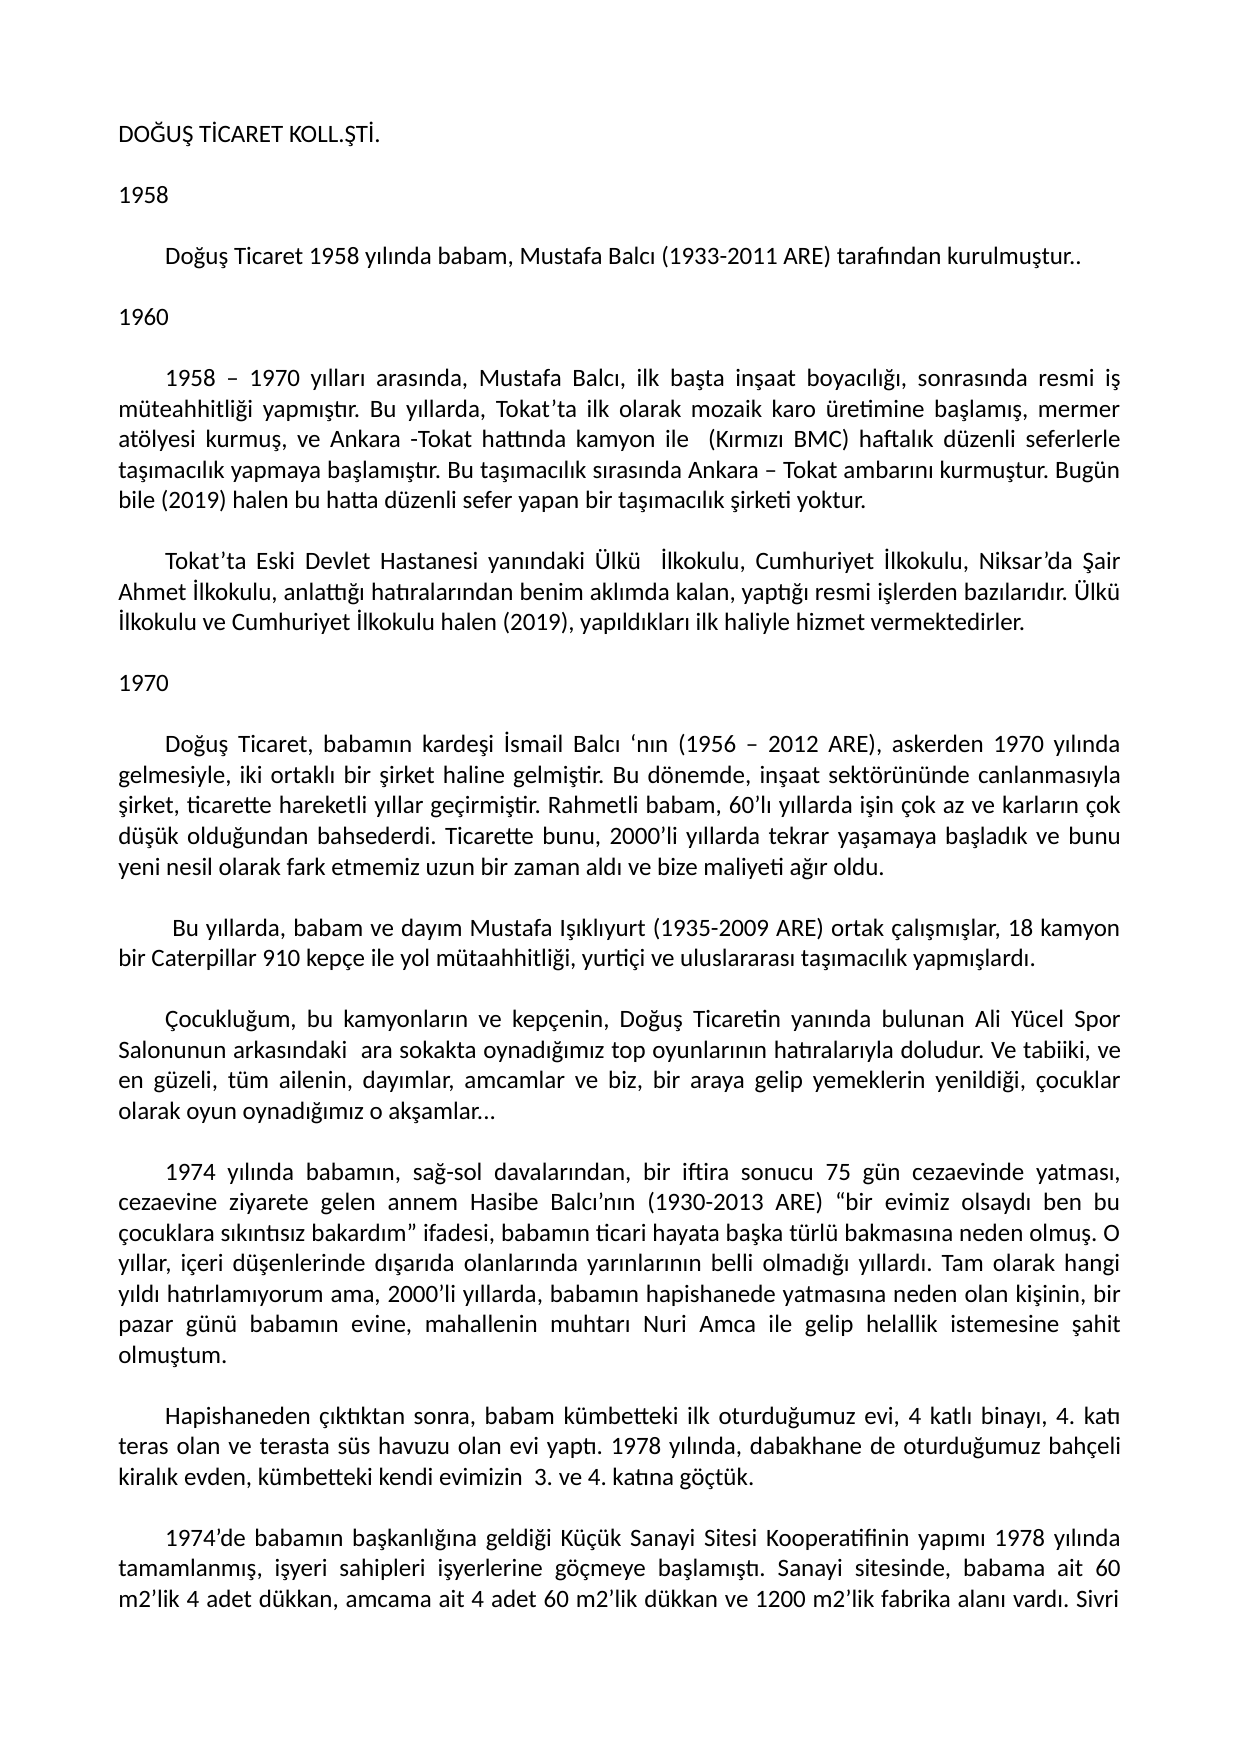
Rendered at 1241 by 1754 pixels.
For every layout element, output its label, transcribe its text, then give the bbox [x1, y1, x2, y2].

text 1974’de babamın başkanlığına geldiği Küçük Sanayi Sitesi Kooperatifinin yapımı 1978 yılında tamamlanmış, işyeri sahipleri işyerlerine göçmeye başlamıştı. Sanayi sitesinde, babama ait 60 m2’lik 4 adet dükkan, amcama ait 4 adet 60 m2’lik dükkan ve 1200 m2’lik fabrika alanı vardı. Sivri [118, 1522, 1122, 1614]
text 1970 [118, 667, 1122, 698]
text Tokat’ta Eski Devlet Hastanesi yanındaki Ülkü İlkokulu, Cumhuriyet İlkokulu, Niksar’da Şair Ahmet İlkokulu, anlattığı hatıralarından benim aklımda kalan, yaptığı resmi işlerden bazılarıdır. Ülkü İlkokulu ve Cumhuriyet İlkokulu halen (2019), yapıldıkları ilk haliyle hizmet vermektedirler. [118, 545, 1122, 637]
text Doğuş Ticaret, babamın kardeşi İsmail Balcı ‘nın (1956 – 2012 ARE), askerden 1970 yılında gelmesiyle, iki ortaklı bir şirket haline gelmiştir. Bu dönemde, inşaat sektörününde canlanmasıyla şirket, ticarette hareketli yıllar geçirmiştir. Rahmetli babam, 60’lı yıllarda işin çok az ve karların çok düşük olduğundan bahsederdi. Ticarette bunu, 2000’li yıllarda tekrar yaşamaya başladık ve bunu yeni nesil olarak fark etmemiz uzun bir zaman aldı ve bize maliyeti ağır oldu. [118, 728, 1122, 881]
text DOĞUŞ TİCARET KOLL.ŞTİ. [118, 118, 1122, 149]
text 1958 [118, 179, 1122, 210]
text 1960 [118, 301, 1122, 332]
text Doğuş Ticaret 1958 yılında babam, Mustafa Balcı (1933-2011 ARE) tarafından kurulmuştur.. [118, 240, 1122, 271]
text Bu yıllarda, babam ve dayım Mustafa Işıklıyurt (1935-2009 ARE) ortak çalışmışlar, 18 kamyon bir Caterpillar 910 kepçe ile yol mütaahhitliği, yurtiçi ve uluslararası taşımacılık yapmışlardı. [118, 912, 1122, 973]
text 1958 – 1970 yılları arasında, Mustafa Balcı, ilk başta inşaat boyacılığı, sonrasında resmi iş müteahhitliği yapmıştır. Bu yıllarda, Tokat’ta ilk olarak mozaik karo üretimine başlamış, mermer atölyesi kurmuş, ve Ankara -Tokat hattında kamyon ile (Kırmızı BMC) haftalık düzenli seferlerle taşımacılık yapmaya başlamıştır. Bu taşımacılık sırasında Ankara – Tokat ambarını kurmuştur. Bugün bile (2019) halen bu hatta düzenli sefer yapan bir taşımacılık şirketi yoktur. [118, 362, 1122, 515]
text Hapishaneden çıktıktan sonra, babam kümbetteki ilk oturduğumuz evi, 4 katlı binayı, 4. katı teras olan ve terasta süs havuzu olan evi yaptı. 1978 yılında, dabakhane de oturduğumuz bahçeli kiralık evden, kümbetteki kendi evimizin 3. ve 4. katına göçtük. [118, 1400, 1122, 1492]
text Çocukluğum, bu kamyonların ve kepçenin, Doğuş Ticaretin yanında bulunan Ali Yücel Spor Salonunun arkasındaki ara sokakta oynadığımız top oyunlarının hatıralarıyla doludur. Ve tabiiki, ve en güzeli, tüm ailenin, dayımlar, amcamlar ve biz, bir araya gelip yemeklerin yenildiği, çocuklar olarak oyun oynadığımız o akşamlar... [118, 1003, 1122, 1125]
text 1974 yılında babamın, sağ-sol davalarından, bir iftira sonucu 75 gün cezaevinde yatması, cezaevine ziyarete gelen annem Hasibe Balcı’nın (1930-2013 ARE) “bir evimiz olsaydı ben bu çocuklara sıkıntısız bakardım” ifadesi, babamın ticari hayata başka türlü bakmasına neden olmuş. O yıllar, içeri düşenlerinde dışarıda olanlarında yarınlarının belli olmadığı yıllardı. Tam olarak hangi yıldı hatırlamıyorum ama, 2000’li yıllarda, babamın hapishanede yatmasına neden olan kişinin, bir pazar günü babamın evine, mahallenin muhtarı Nuri Amca ile gelip helallik istemesine şahit olmuştum. [118, 1156, 1122, 1369]
